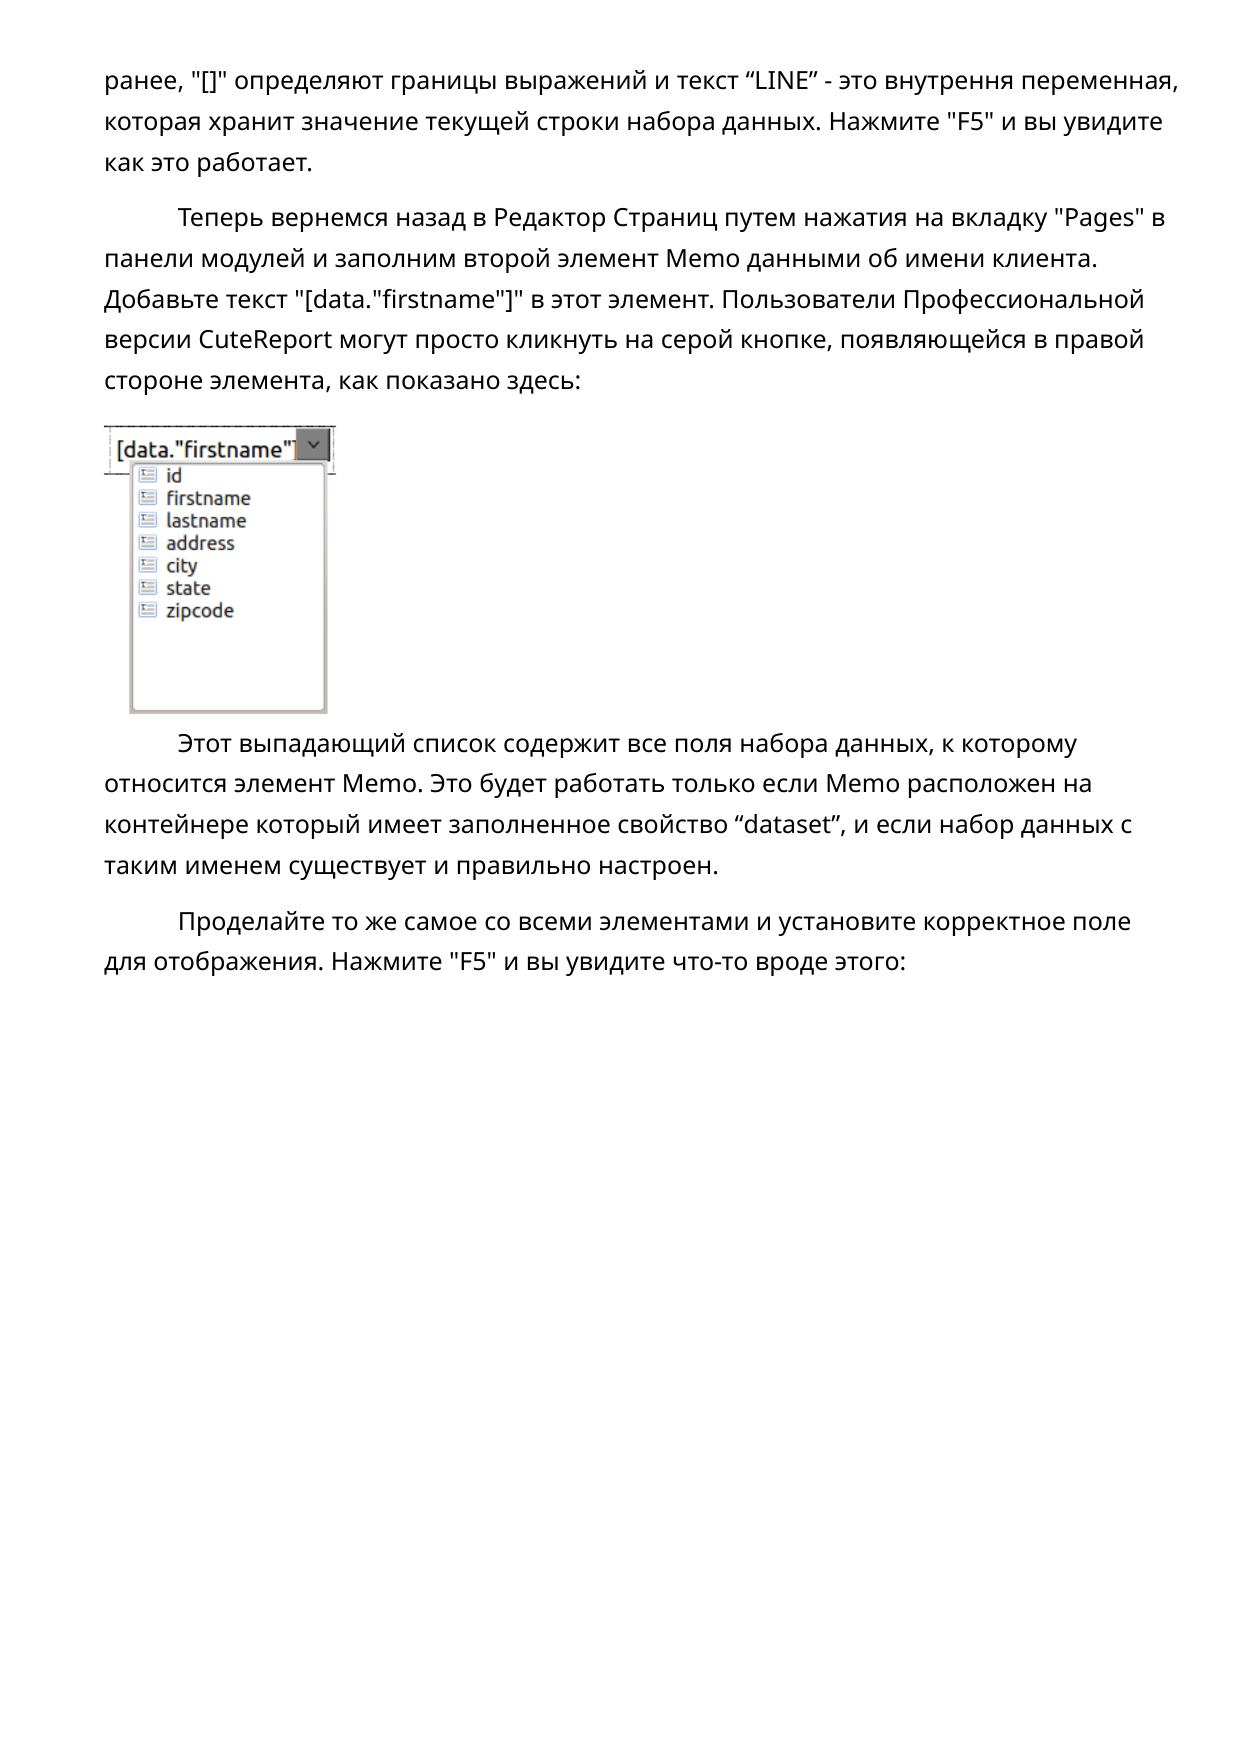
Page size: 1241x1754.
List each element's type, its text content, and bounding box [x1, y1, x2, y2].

picture [103, 418, 337, 726]
text Этот выпадающий список содержит все поля набора данных, к которому относится элемент Memo. Это будет работать только если Memo расположен на контейнере который имеет заполненное свойство “dataset”, и если набор данных с таким именем существует и правильно настроен. [104, 725, 1181, 882]
text Проделайте то же самое со всеми элементами и установите корректное поле для отображения. Нажмите "F5" и вы увидите что-то вроде этого: [104, 903, 1181, 978]
text Теперь вернемся назад в Редактор Страниц путем нажатия на вкладку "Pages" в панели модулей и заполним второй элемент Memo данными об имени клиента. Добавьте текст "[data."firstname"]" в этот элемент. Пользователи Профессиональной версии CuteReport могут просто кликнуть на серой кнопке, появляющейся в правой стороне элемента, как показано здесь: [104, 199, 1181, 397]
text ранее, "[]" определяют границы выражений и текст “LINE” - это внутрення переменная, которая хранит значение текущей строки набора данных. Нажмите "F5" и вы увидите как это работает. [104, 62, 1181, 178]
